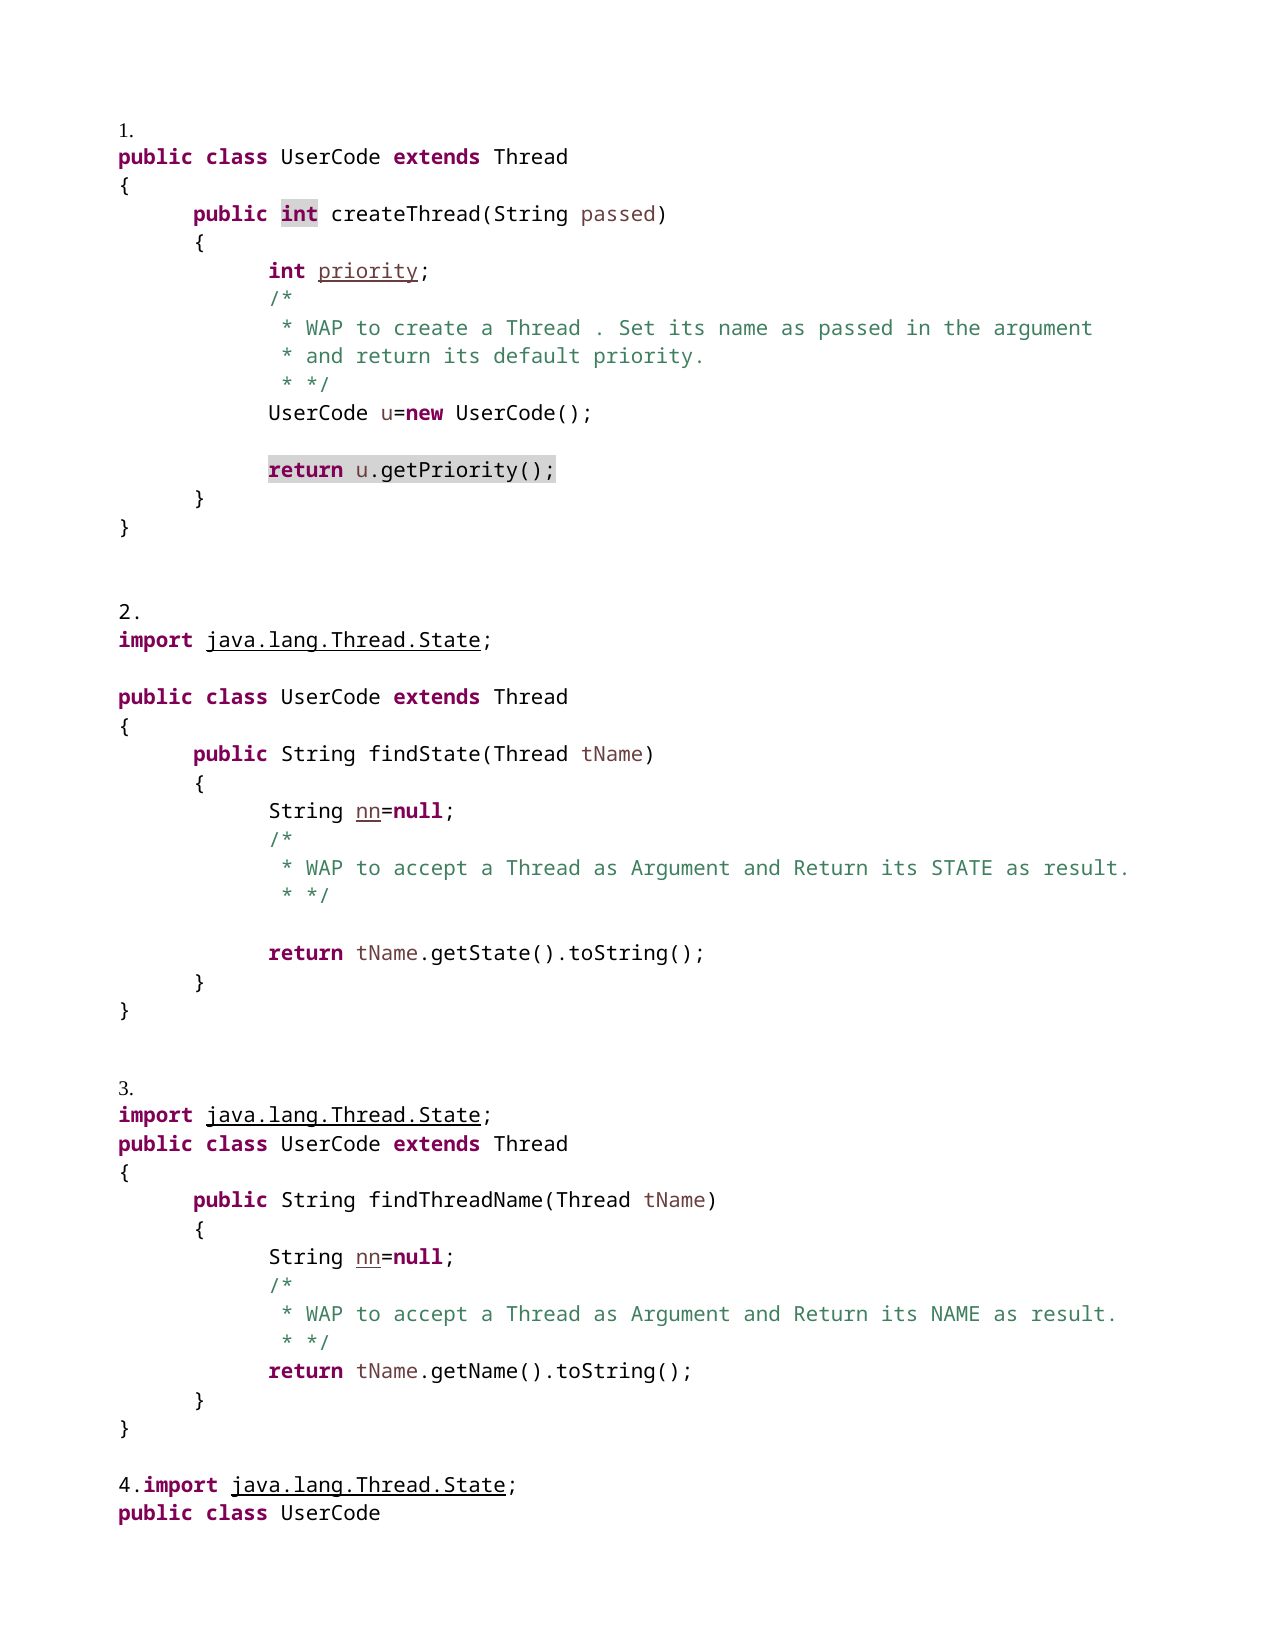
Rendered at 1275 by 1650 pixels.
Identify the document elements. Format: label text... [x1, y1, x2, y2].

text public class UserCode extends Thread [118, 682, 1157, 711]
text public class UserCode [118, 1498, 1157, 1527]
text * and return its default priority. [118, 341, 1157, 370]
text /* [118, 825, 1157, 853]
text * */ [118, 882, 1157, 910]
text 3. [118, 1076, 1157, 1100]
text { [118, 1214, 1157, 1242]
text return tName.getName().toString(); [118, 1356, 1157, 1385]
text public class UserCode extends Thread [118, 142, 1157, 171]
text 1. [118, 118, 1157, 142]
text { [118, 768, 1157, 796]
text String nn=null; [118, 1242, 1157, 1271]
text * */ [118, 1328, 1157, 1356]
text import java.lang.Thread.State; [118, 626, 1157, 654]
text public class UserCode extends Thread [118, 1129, 1157, 1157]
text } [118, 967, 1157, 995]
text { [118, 171, 1157, 199]
text { [118, 711, 1157, 739]
text * WAP to accept a Thread as Argument and Return its STATE as result. [118, 853, 1157, 882]
text int priority; [118, 256, 1157, 284]
text * */ [118, 370, 1157, 398]
text { [118, 1157, 1157, 1186]
text 4.import java.lang.Thread.State; [118, 1470, 1157, 1498]
text return u.getPriority(); [118, 455, 1157, 483]
text UserCode u=new UserCode(); [118, 398, 1157, 427]
text /* [118, 284, 1157, 313]
text } [118, 483, 1157, 512]
text * WAP to create a Thread . Set its name as passed in the argument [118, 313, 1157, 341]
text return tName.getState().toString(); [118, 938, 1157, 967]
text import java.lang.Thread.State; [118, 1100, 1157, 1129]
text } [118, 1413, 1157, 1442]
text { [118, 227, 1157, 256]
text /* [118, 1271, 1157, 1299]
text public String findState(Thread tName) [118, 739, 1157, 768]
text 2. [118, 597, 1157, 626]
text * WAP to accept a Thread as Argument and Return its NAME as result. [118, 1299, 1157, 1328]
text String nn=null; [118, 796, 1157, 825]
text } [118, 995, 1157, 1024]
text } [118, 1385, 1157, 1413]
text } [118, 512, 1157, 540]
text public int createThread(String passed) [118, 199, 1157, 227]
text public String findThreadName(Thread tName) [118, 1186, 1157, 1214]
